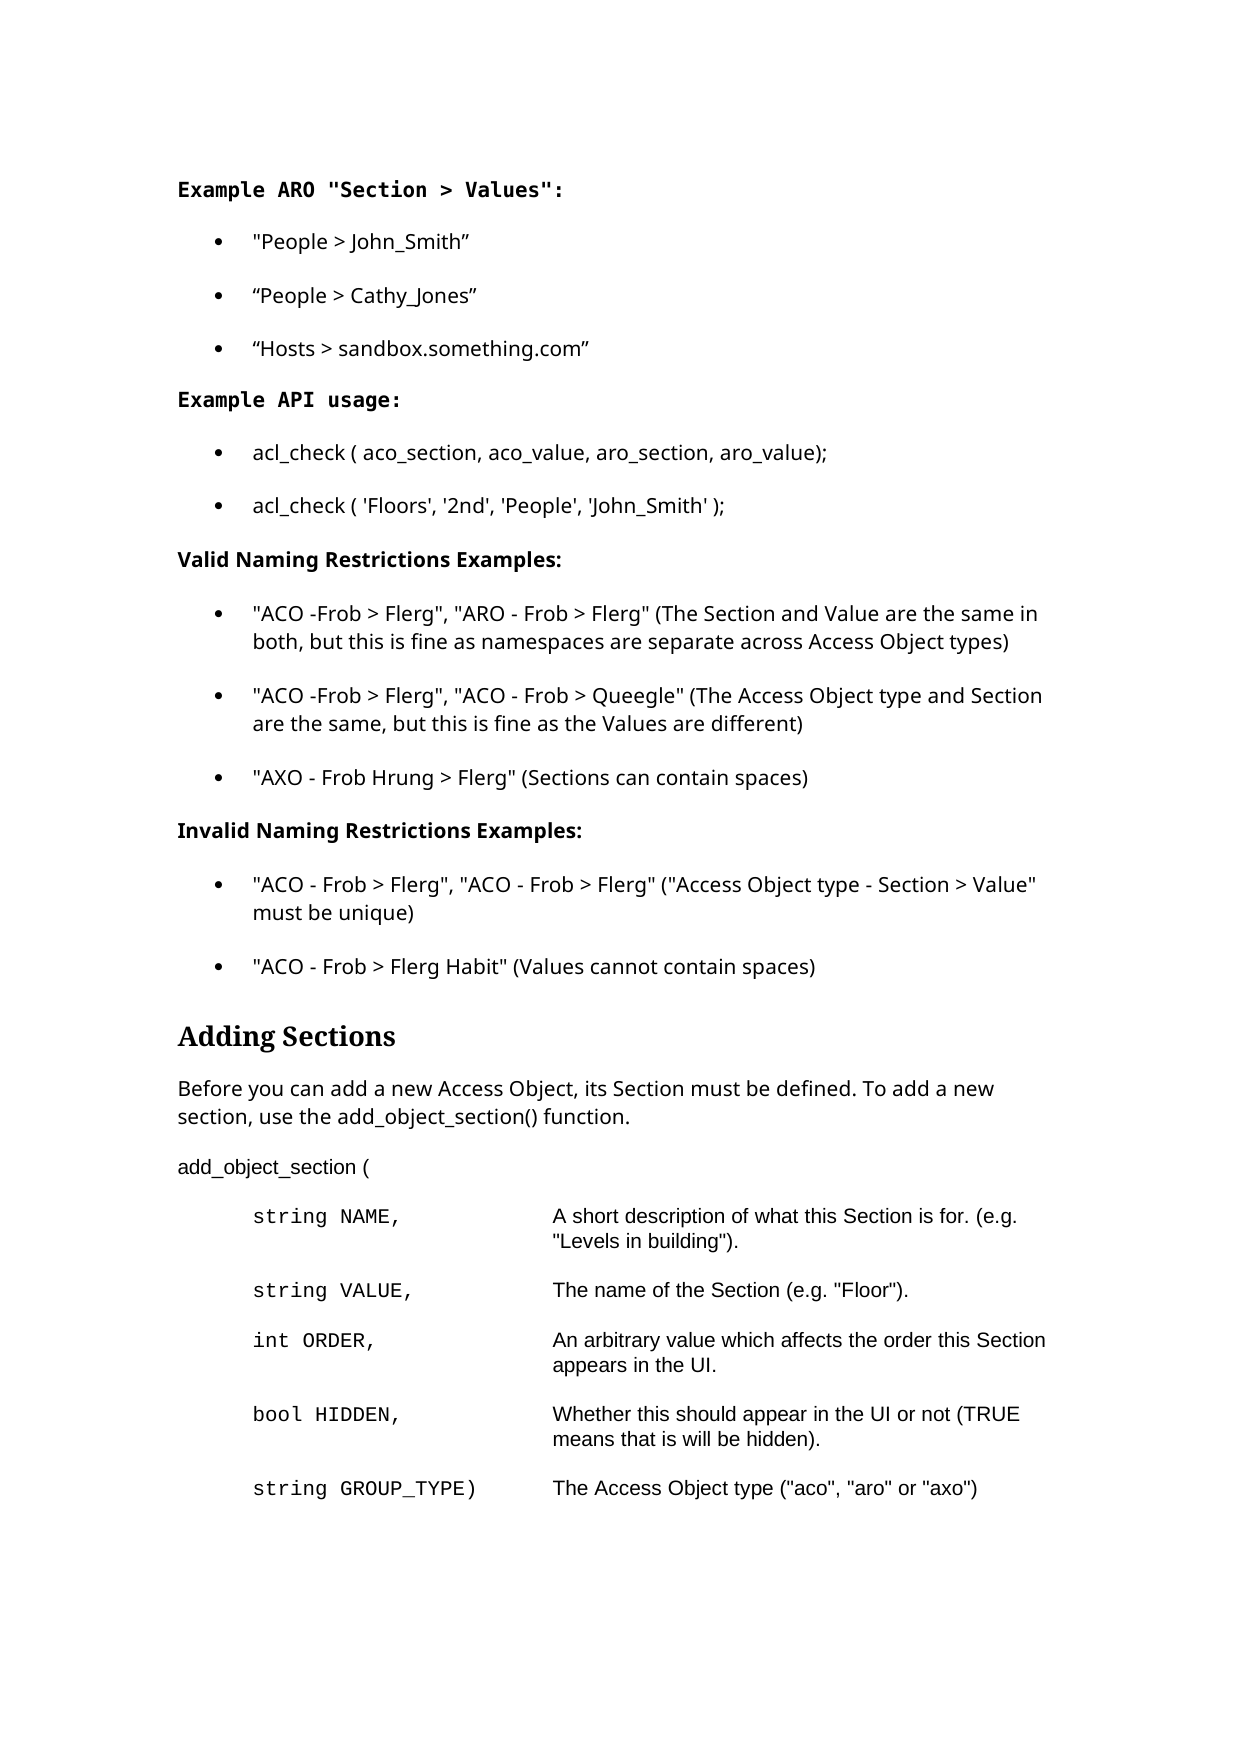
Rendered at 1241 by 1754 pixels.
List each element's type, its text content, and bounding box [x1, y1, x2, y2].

list acl_check ( 'Floors', '2nd', 'People', 'John_Smith' ); [215, 491, 1063, 520]
text string VALUE, The name of the Section (e.g. "Floor"). [252, 1278, 1063, 1303]
text Example API usage: [177, 388, 1063, 413]
list “Hosts > sandbox.something.com” [215, 334, 1063, 363]
list "ACO - Frob > Flerg Habit" (Values cannot contain spaces) [215, 952, 1063, 980]
list "ACO -Frob > Flerg", "ARO - Frob > Flerg" (The Section and Value are the same in both, but this is fine as namespaces are separate across Access Object types) [215, 598, 1063, 656]
text Invalid Naming Restrictions Examples: [177, 816, 1063, 845]
list "ACO - Frob > Flerg", "ACO - Frob > Flerg" ("Access Object type - Section > Value" must be unique) [215, 870, 1063, 927]
text string NAME, A short description of what this Section is for. (e.g. "Levels in building"). [252, 1204, 1063, 1253]
list “People > Cathy_Jones” [215, 281, 1063, 309]
text Valid Naming Restrictions Examples: [177, 545, 1063, 573]
list "People > John_Smith” [215, 227, 1063, 256]
text Before you can add a new Access Object, its Section must be defined. To add a new section, use the add_object_section() function. [177, 1073, 1063, 1131]
text bool HIDDEN, Whether this should appear in the UI or not (TRUE means that is will be hidden). [252, 1402, 1063, 1451]
list "ACO -Frob > Flerg", "ACO - Frob > Queegle" (The Access Object type and Section are the same, but this is fine as the Values are different) [215, 681, 1063, 738]
list acl_check ( aco_section, aco_value, aro_section, aro_value); [215, 438, 1063, 466]
subtitle Adding Sections [177, 1018, 1063, 1055]
text Example ARO "Section > Values": [177, 177, 1063, 202]
text add_object_section ( [177, 1156, 1063, 1179]
text string GROUP_TYPE) The Access Object type ("aco", "aro" or "axo") [252, 1476, 1063, 1502]
text int ORDER, An arbitrary value which affects the order this Section appears in the UI. [252, 1328, 1063, 1377]
list "AXO - Frob Hrung > Flerg" (Sections can contain spaces) [215, 763, 1063, 791]
